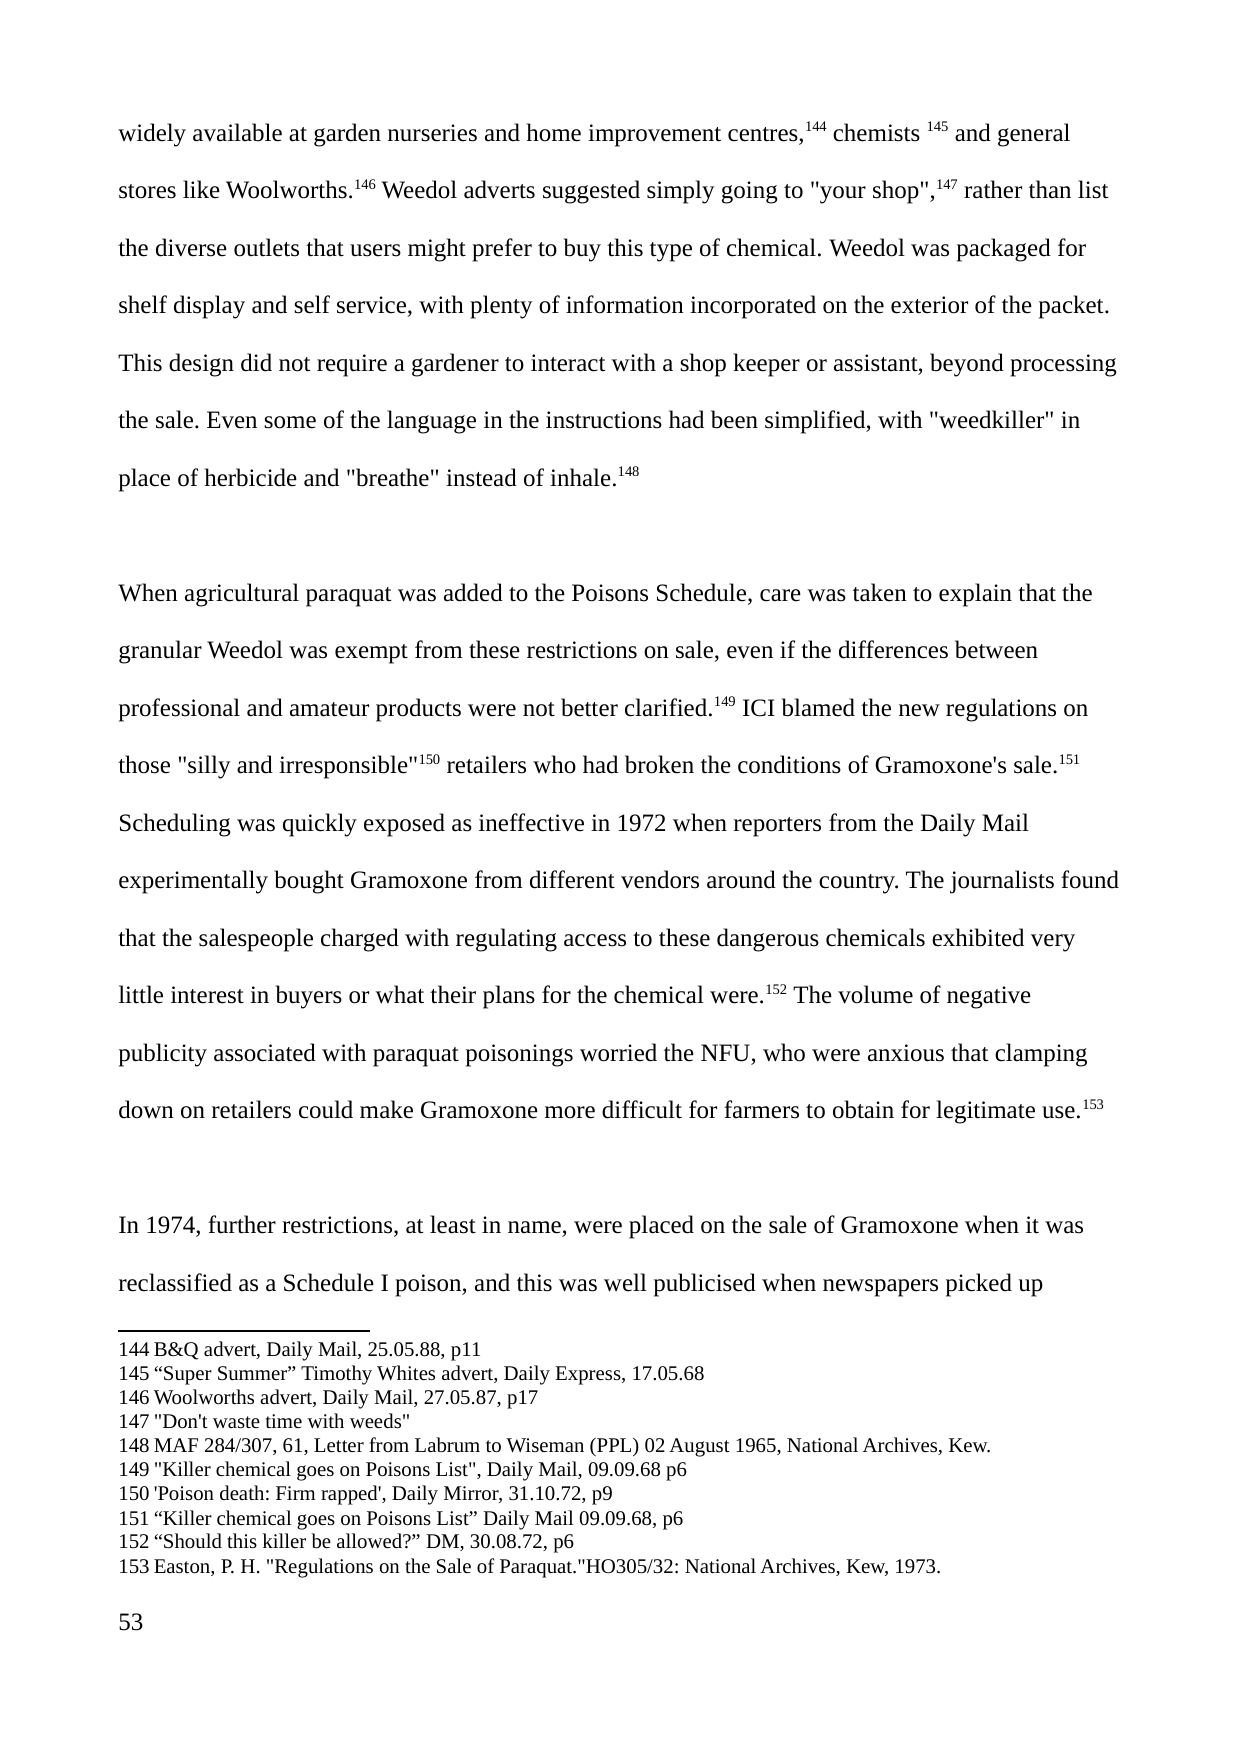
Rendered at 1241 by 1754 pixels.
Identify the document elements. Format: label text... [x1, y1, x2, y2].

text “Killer chemical goes on Poisons List” Daily Mail 09.09.68, p6 [118, 1505, 1122, 1529]
text In 1974, further restrictions, at least in name, were placed on the sale of Gramoxone when it was reclassified as a Schedule I poison, and this was well publicised when newspapers picked up [118, 1211, 1122, 1297]
text MAF 284/307, 61, Letter from Labrum to Wiseman (PPL) 02 August 1965, National Archives, Kew. [118, 1433, 1122, 1457]
text "Killer chemical goes on Poisons List", Daily Mail, 09.09.68 p6 [118, 1457, 1122, 1481]
text “Should this killer be allowed?” DM, 30.08.72, p6 [118, 1529, 1122, 1553]
text Easton, P. H. "Regulations on the Sale of Paraquat."HO305/32: National Archives, Kew, 1973. [118, 1553, 1122, 1578]
text widely available at garden nurseries and home improvement centres, chemists and general stores like Woolworths. Weedol adverts suggested simply going to "your shop", rather than list the diverse outlets that users might prefer to buy this type of chemical. Weedol was packaged for shelf display and self service, with plenty of information incorporated on the exterior of the packet. This design did not require a gardener to interact with a shop keeper or assistant, beyond processing the sale. Even some of the language in the instructions had been simplified, with "weedkiller" in place of herbicide and "breathe" instead of inhale. [118, 118, 1122, 492]
text When agricultural paraquat was added to the Poisons Schedule, care was taken to explain that the granular Weedol was exempt from these restrictions on sale, even if the differences between professional and amateur products were not better clarified. ICI blamed the new regulations on those "silly and irresponsible" retailers who had broken the conditions of Gramoxone's sale. Scheduling was quickly exposed as ineffective in 1972 when reporters from the Daily Mail experimentally bought Gramoxone from different vendors around the country. The journalists found that the salespeople charged with regulating access to these dangerous chemicals exhibited very little interest in buyers or what their plans for the chemical were. The volume of negative publicity associated with paraquat poisonings worried the NFU, who were anxious that clamping down on retailers could make Gramoxone more difficult for farmers to obtain for legitimate use. [118, 578, 1122, 1124]
text Woolworths advert, Daily Mail, 27.05.87, p17 [118, 1385, 1122, 1409]
text “Super Summer” Timothy Whites advert, Daily Express, 17.05.68 [118, 1361, 1122, 1385]
text B&Q advert, Daily Mail, 25.05.88, p11 [118, 1337, 1122, 1361]
text "Don't waste time with weeds" [118, 1409, 1122, 1433]
text 'Poison death: Firm rapped', Daily Mirror, 31.10.72, p9 [118, 1481, 1122, 1505]
